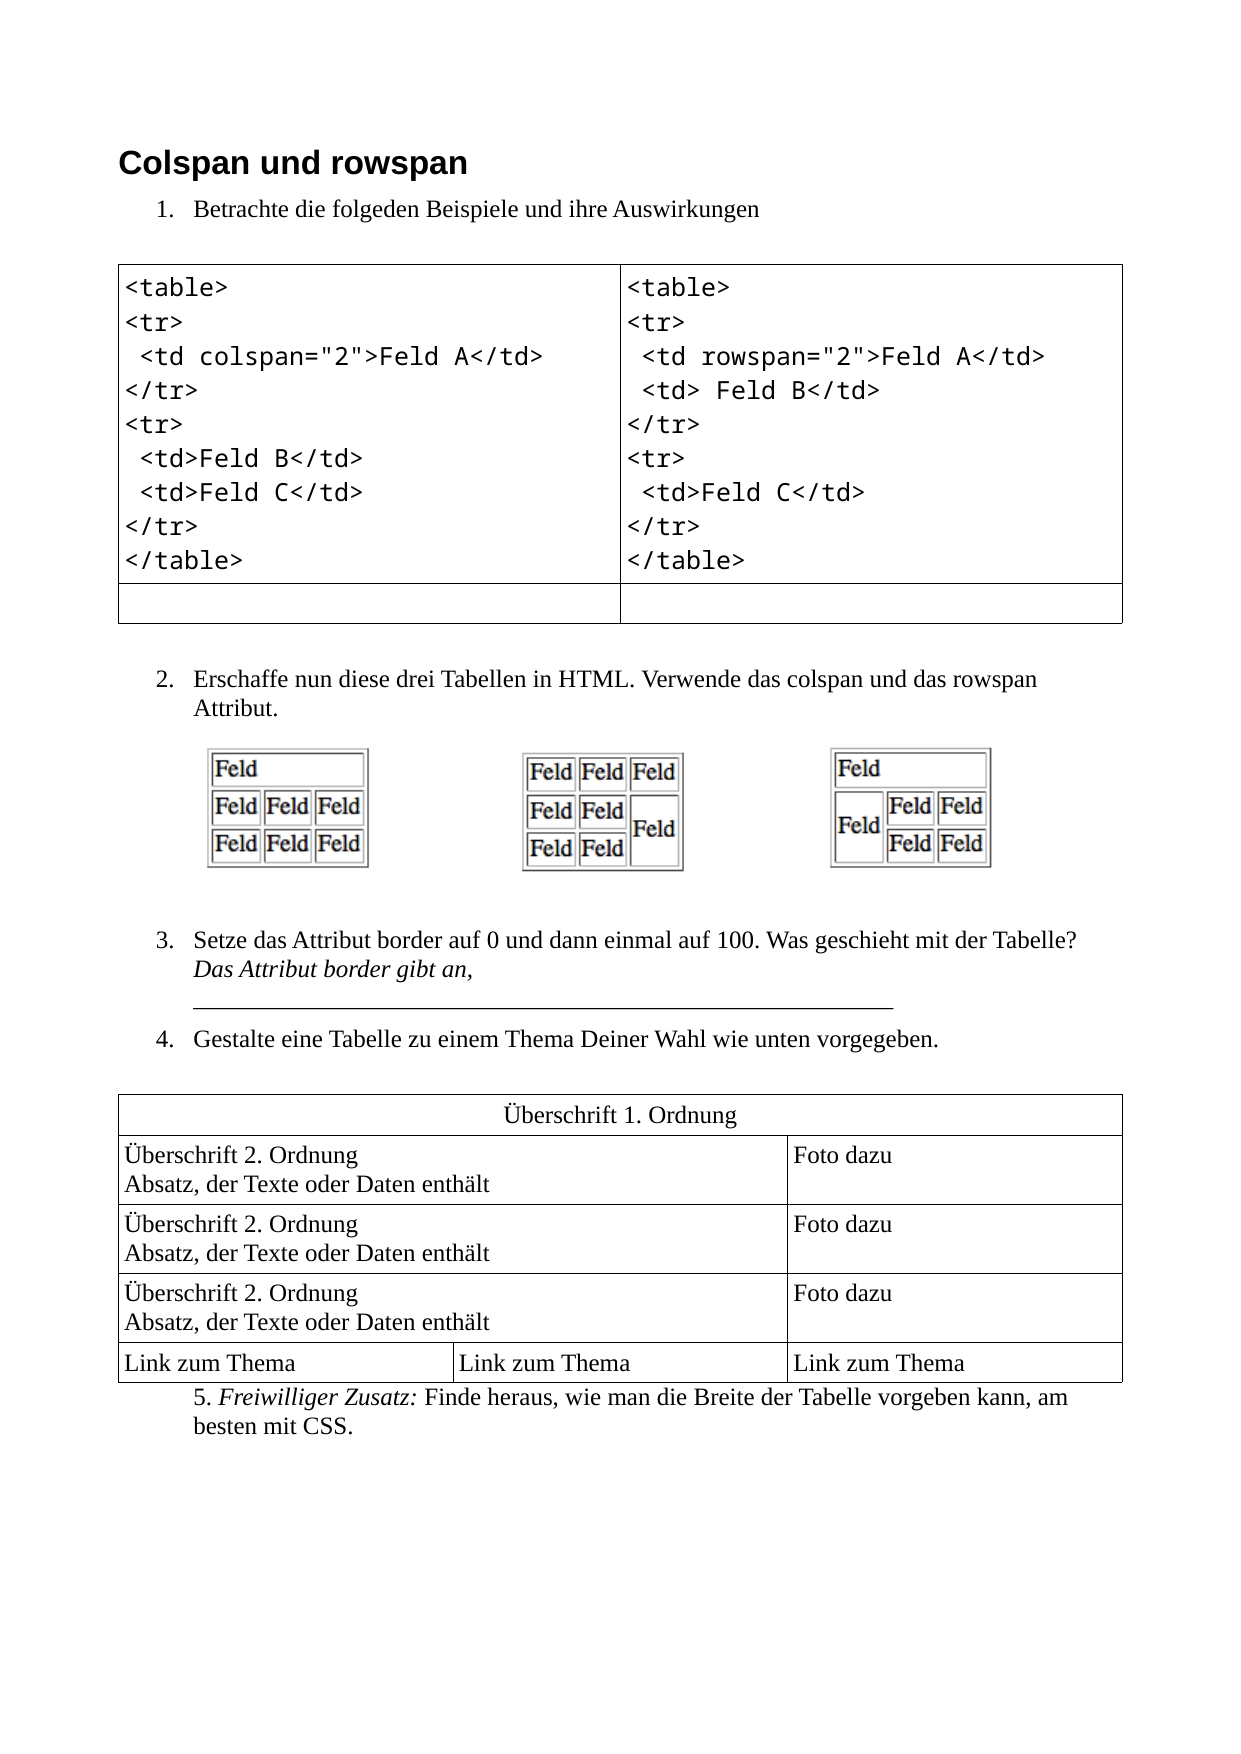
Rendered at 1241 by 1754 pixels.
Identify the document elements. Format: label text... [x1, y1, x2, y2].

list 5. Freiwilliger Zusatz: Finde heraus, wie man die Breite der Tabelle vorgeben kann, am besten mit CSS. [156, 1383, 1122, 1440]
table_cell Überschrift 2. Ordnung Absatz, der Texte oder Daten enthält [119, 1205, 787, 1273]
table_cell Überschrift 2. Ordnung Absatz, der Texte oder Daten enthält [119, 1274, 787, 1342]
table_header <table> <tr> <td colspan="2">Feld A</td> </tr> <tr> <td>Feld B</td> <td>Feld C</td> </tr> </table> [119, 265, 620, 582]
table_cell Link zum Thema [119, 1343, 453, 1382]
table_cell Link zum Thema [454, 1343, 787, 1382]
table_cell Link zum Thema [788, 1343, 1122, 1382]
list Betrachte die folgeden Beispiele und ihre Auswirkungen [156, 194, 1122, 252]
picture [509, 741, 695, 885]
table_header Überschrift 1. Ordnung [119, 1095, 1122, 1134]
table_cell Überschrift 2. Ordnung Absatz, der Texte oder Daten enthält [119, 1136, 787, 1204]
table_cell [119, 584, 620, 623]
list Gestalte eine Tabelle zu einem Thema Deiner Wahl wie unten vorgegeben. [156, 1024, 1122, 1082]
table_cell [621, 584, 1122, 623]
list Setze das Attribut border auf 0 und dann einmal auf 100. Was geschieht mit der Tabelle? Das Attribut border gibt an, ________________________________________________________ [156, 926, 1122, 1012]
table_header <table> <tr> <td rowspan="2">Feld A</td> <td> Feld B</td> </tr> <tr> <td>Feld C</td> </tr> </table> [621, 265, 1122, 582]
table_cell Foto dazu [788, 1136, 1122, 1204]
picture [817, 740, 1005, 883]
list Erschaffe nun diese drei Tabellen in HTML. Verwende das colspan und das rowspan Attribut. [156, 664, 1122, 913]
picture [191, 736, 390, 883]
subtitle Colspan und rowspan [118, 143, 1122, 182]
table_cell Foto dazu [788, 1205, 1122, 1273]
table_cell Foto dazu [788, 1274, 1122, 1342]
